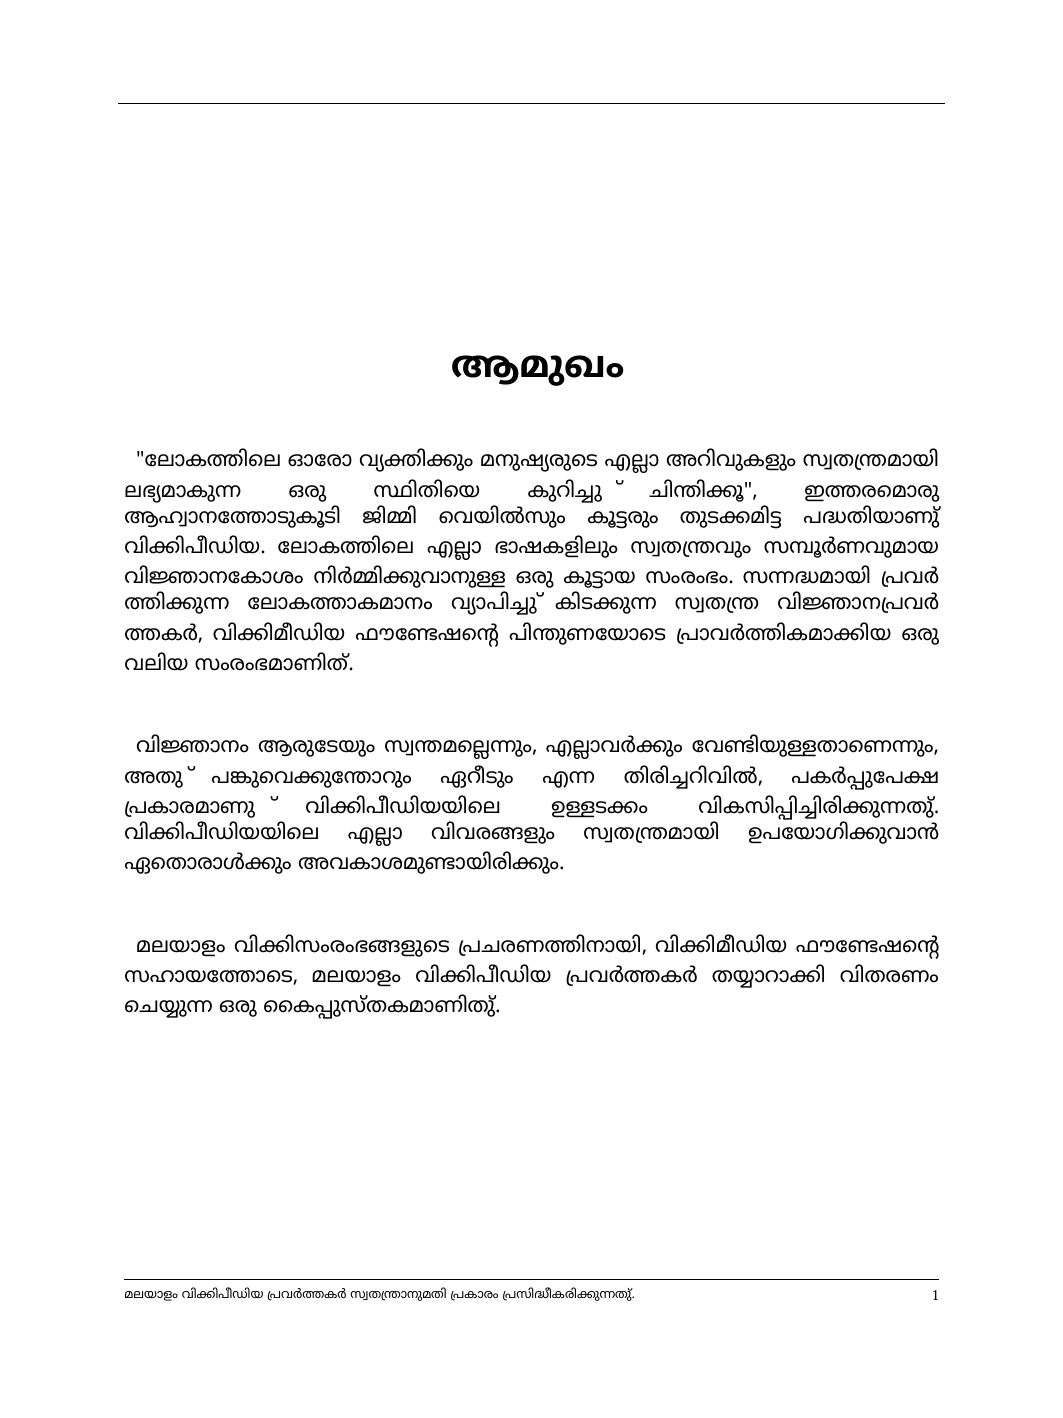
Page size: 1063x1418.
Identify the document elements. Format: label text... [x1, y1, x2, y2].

text വിജ്ഞാനം ആരുടേയും സ്വന്തമല്ലെന്നും, എല്ലാവര്‍ക്കും വേണ്ടിയുള്ളതാണെന്നും, അതു് പങ്കുവെക്കുന്തോറും ഏറീടും എന്ന തിരിച്ചറിവില്‍, പകര്‍പ്പുപേക്ഷ പ്രകാരമാണു് വിക്കിപീഡിയയിലെ ഉള്ളടക്കം വികസിപ്പിച്ചിരിക്കുന്നതു്. വിക്കിപീഡിയയിലെ എല്ലാ വിവരങ്ങളും സ്വതന്ത്രമായി ഉപയോഗിക്കുവാന്‍ ഏതൊരാള്‍ക്കും അവകാശമുണ്ടായിരിക്കും. [124, 731, 939, 878]
text "ലോകത്തിലെ ഓരോ വ്യക്തിക്കും മനുഷ്യരുടെ എല്ലാ അറിവുകളും സ്വതന്ത്രമായി ലഭ്യമാകുന്ന ഒരു സ്ഥിതിയെ കുറിച്ചു് ചിന്തിക്കൂ", ഇത്തരമൊരു ആഹ്വാനത്തോടുകൂടി ജിമ്മി വെയില്‍സും കൂട്ടരും തുടക്കമിട്ട പദ്ധതിയാണു് വിക്കിപീഡിയ. ലോകത്തിലെ എല്ലാ ഭാഷകളിലും സ്വതന്ത്രവും സമ്പൂര്‍ണവുമായ വിജ്ഞാനകോശം നിര്‍മ്മിക്കുവാനുള്ള ഒരു കൂട്ടായ സംരംഭം. സന്നദ്ധമായി പ്രവര്‍ത്തിക്കുന്ന ലോകത്താകമാനം വ്യാപിച്ചു് കിടക്കുന്ന സ്വതന്ത്ര വിജ്ഞാനപ്രവര്‍ത്തകര്‍, വിക്കിമീഡിയ ഫൗണ്ടേഷന്റെ പിന്തുണയോടെ പ്രാവര്‍ത്തികമാക്കിയ ഒരു വലിയ സംരംഭമാണിത്. [124, 444, 939, 678]
text മലയാളം വിക്കിസംരംഭങ്ങളുടെ പ്രചരണത്തിനായി, വിക്കിമീഡിയ ഫൗണ്ടേഷന്റെ സഹായത്തോടെ, മലയാളം വിക്കിപീഡിയ പ്രവര്‍ത്തകര്‍ തയ്യാറാക്കി വിതരണം ചെയ്യുന്ന ഒരു കൈപ്പുസ്തകമാണിതു്. [124, 930, 939, 1021]
text ആമുഖം [124, 345, 939, 392]
